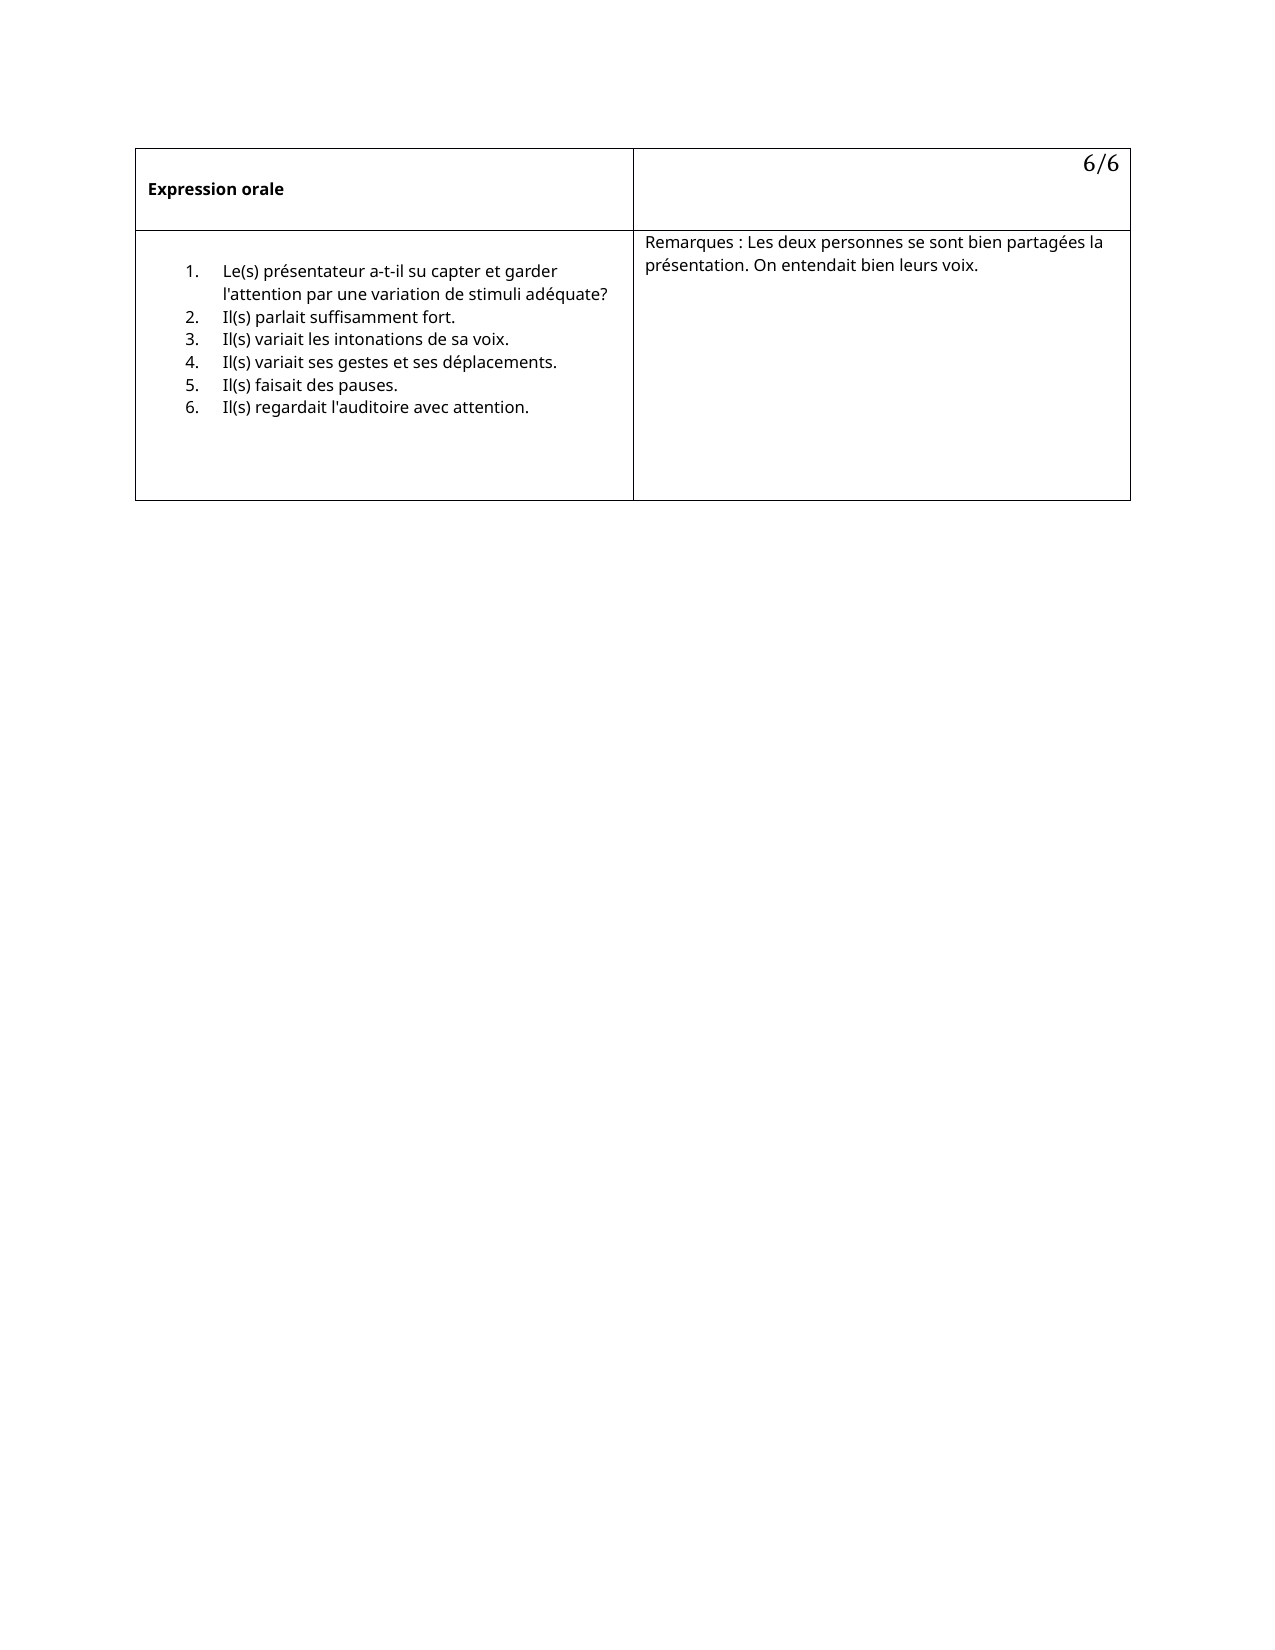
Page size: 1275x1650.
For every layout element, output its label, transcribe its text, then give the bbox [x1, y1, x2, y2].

table_cell Expression orale [136, 149, 633, 230]
table_cell Le(s) présentateur a-t-il su capter et garder l'attention par une variation de stimuli adéquate? Il(s) parlait suffisamment fort. Il(s) variait les intonations de sa voix. Il(s) variait ses gestes et ses déplacements. Il(s) faisait des pauses. Il(s) regardait l'auditoire avec attention. [136, 231, 633, 500]
table_cell 6/6 [634, 149, 1130, 230]
table_cell Remarques : Les deux personnes se sont bien partagées la présentation. On entendait bien leurs voix. [634, 231, 1130, 500]
